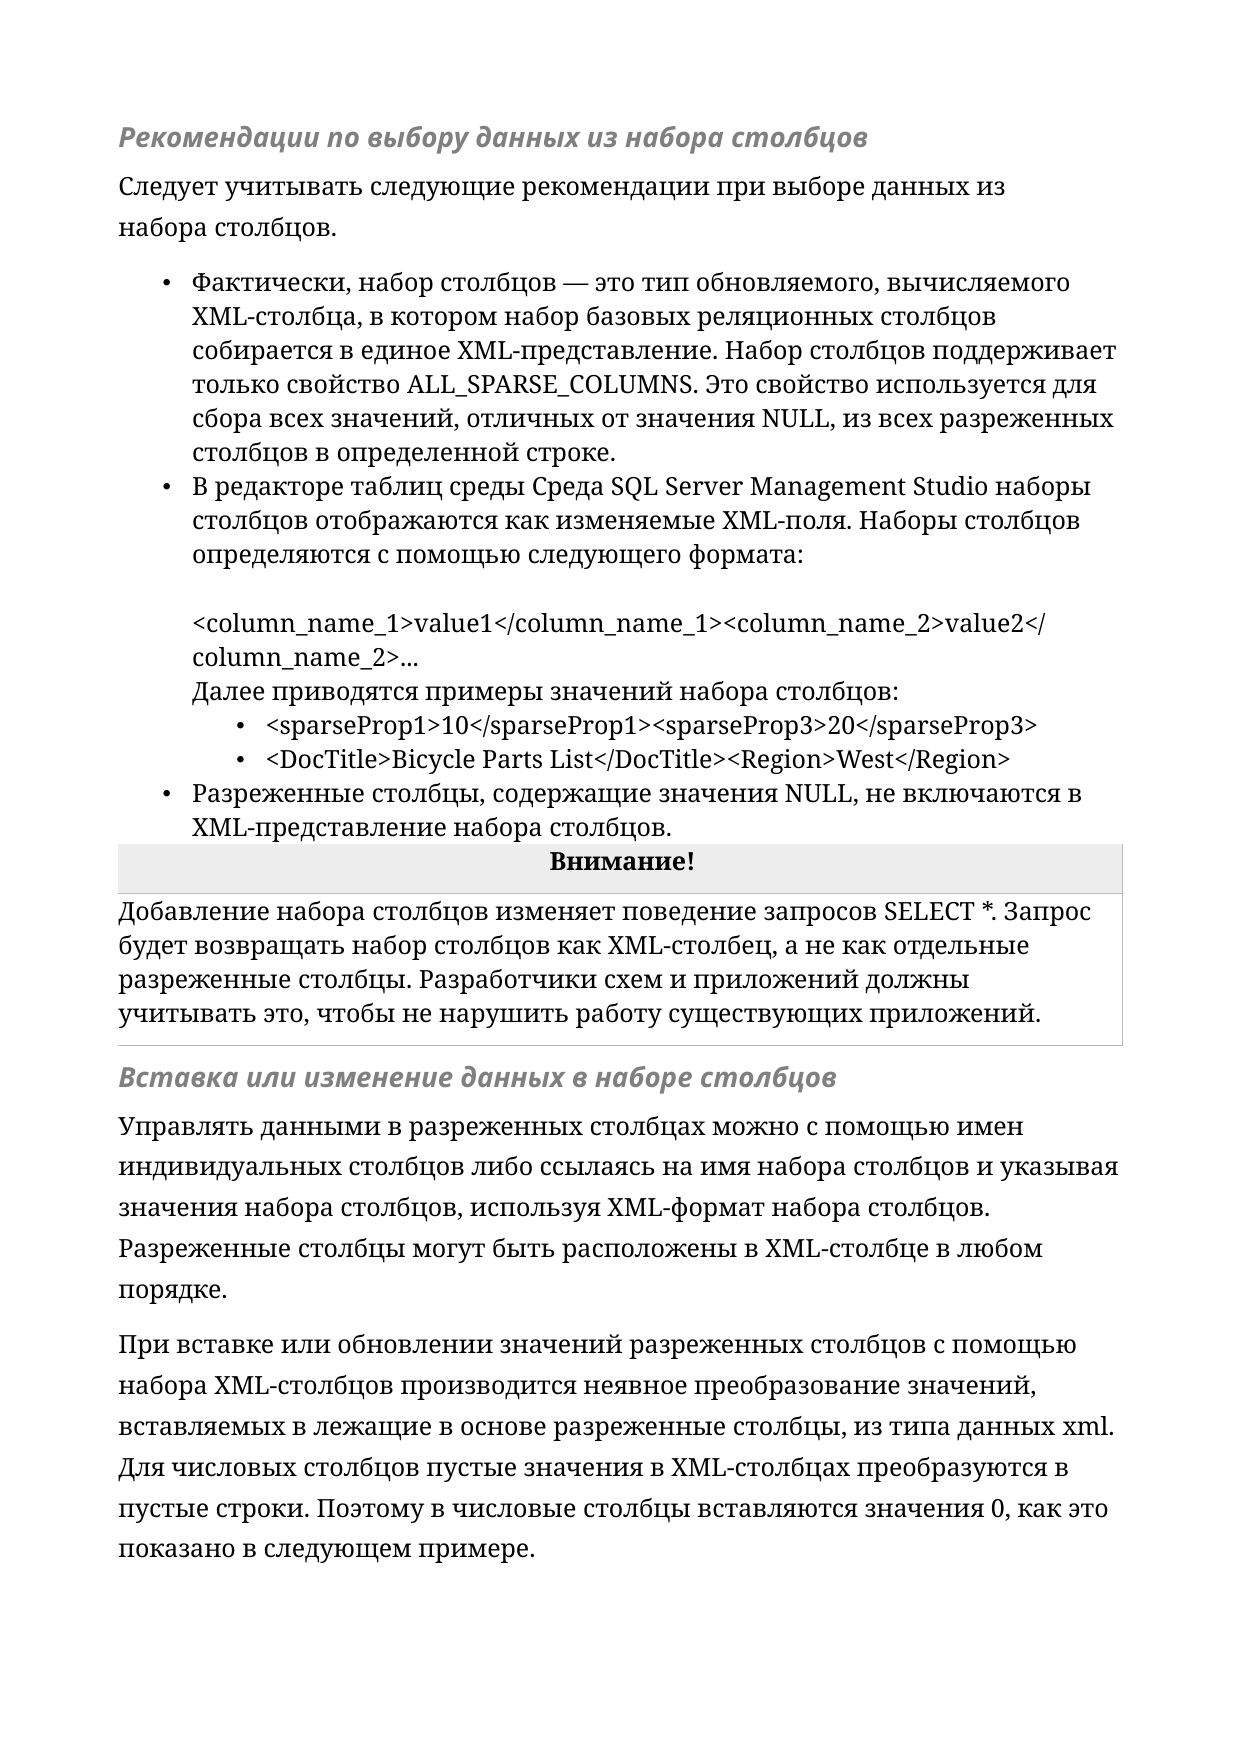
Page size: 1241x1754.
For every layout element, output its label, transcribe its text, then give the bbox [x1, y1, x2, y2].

list В редакторе таблиц среды Среда SQL Server Management Studio наборы столбцов отображаются как изменяемые XML-поля. Наборы столбцов определяются с помощью следующего формата: [162, 469, 1122, 571]
list Разреженные столбцы, содержащие значения NULL, не включаются в XML-представление набора столбцов. [162, 776, 1122, 844]
subtitle Рекомендации по выбору данных из набора столбцов [118, 118, 1122, 156]
list <column_name_1>value1</column_name_1><column_name_2>value2</column_name_2>... [162, 605, 1122, 673]
table_header Внимание! [118, 844, 1122, 893]
text При вставке или обновлении значений разреженных столбцов с помощью набора XML-столбцов производится неявное преобразование значений, вставляемых в лежащие в основе разреженные столбцы, из типа данных xml. Для числовых столбцов пустые значения в XML-столбцах преобразуются в пустые строки. Поэтому в числовые столбцы вставляются значения 0, как это показано в следующем примере. [118, 1327, 1122, 1565]
list Далее приводятся примеры значений набора столбцов: [162, 673, 1122, 707]
text Управлять данными в разреженных столбцах можно с помощью имен индивидуальных столбцов либо ссылаясь на имя набора столбцов и указывая значения набора столбцов, используя XML-формат набора столбцов. Разреженные столбцы могут быть расположены в XML-столбце в любом порядке. [118, 1108, 1122, 1306]
list <DocTitle>Bicycle Parts List</DocTitle><Region>West</Region> [236, 741, 1122, 776]
list <sparseProp1>10</sparseProp1><sparseProp3>20</sparseProp3> [236, 707, 1122, 741]
subtitle Вставка или изменение данных в наборе столбцов [118, 1058, 1122, 1096]
text Следует учитывать следующие рекомендации при выборе данных из набора столбцов. [118, 168, 1122, 243]
list Фактически, набор столбцов — это тип обновляемого, вычисляемого XML-столбца, в котором набор базовых реляционных столбцов собирается в единое XML-представление. Набор столбцов поддерживает только свойство ALL_SPARSE_COLUMNS. Это свойство используется для сбора всех значений, отличных от значения NULL, из всех разреженных столбцов в определенной строке. [162, 264, 1122, 469]
picture [532, 853, 550, 871]
table_cell Добавление набора столбцов изменяет поведение запросов SELECT *. Запрос будет возвращать набор столбцов как XML-столбец, а не как отдельные разреженные столбцы. Разработчики схем и приложений должны учитывать это, чтобы не нарушить работу существующих приложений. [118, 894, 1122, 1045]
